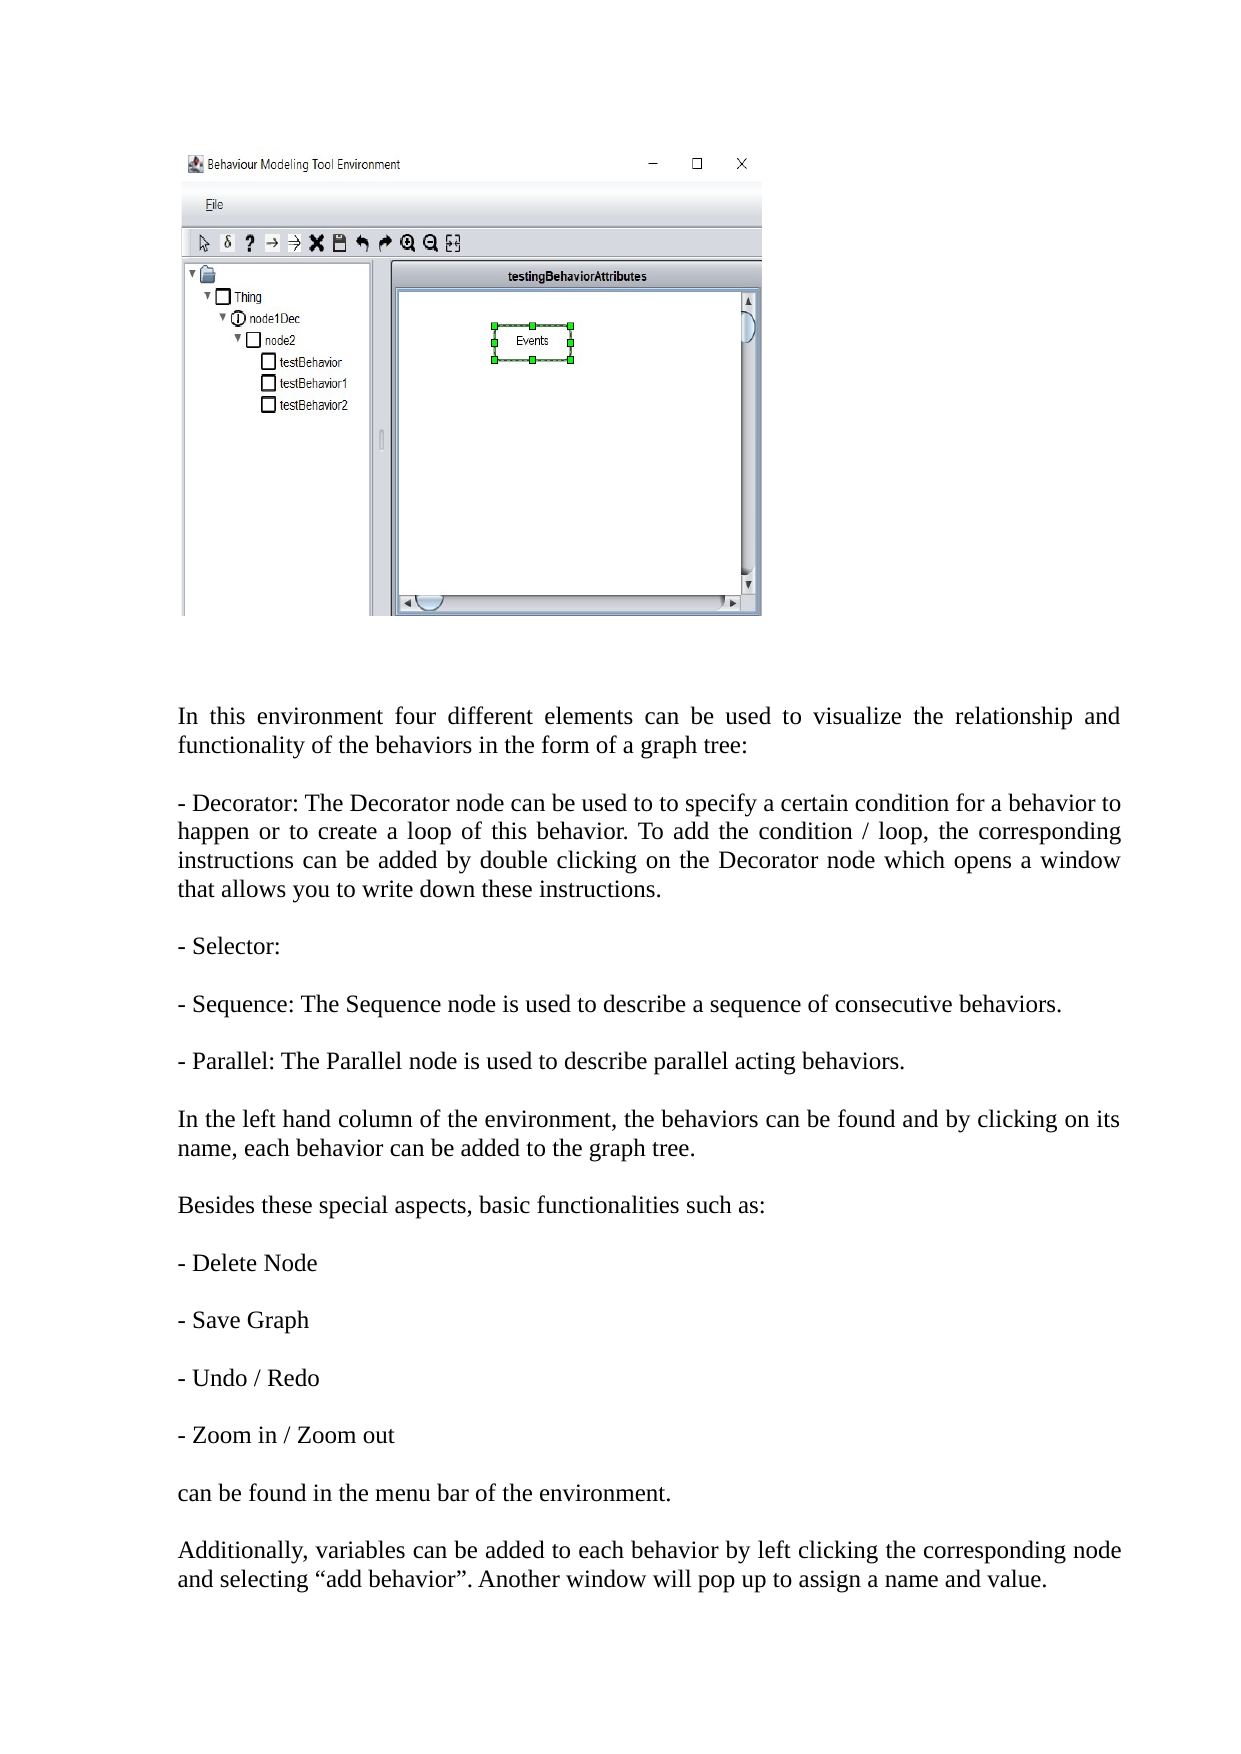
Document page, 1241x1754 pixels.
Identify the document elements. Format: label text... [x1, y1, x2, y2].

picture [181, 147, 762, 616]
text - Save Graph [177, 1305, 1122, 1334]
text - Sequence: The Sequence node is used to describe a sequence of consecutive behaviors. [177, 989, 1122, 1018]
text - Parallel: The Parallel node is used to describe parallel acting behaviors. [177, 1046, 1122, 1075]
text - Zoom in / Zoom out [177, 1420, 1122, 1449]
text In the left hand column of the environment, the behaviors can be found and by clicking on its name, each behavior can be added to the graph tree. [177, 1104, 1122, 1161]
text Additionally, variables can be added to each behavior by left clicking the corresponding node and selecting “add behavior”. Another window will pop up to assign a name and value. [177, 1535, 1122, 1593]
text - Delete Node [177, 1248, 1122, 1276]
text - Undo / Redo [177, 1363, 1122, 1391]
text can be found in the menu bar of the environment. [177, 1478, 1122, 1506]
text - Decorator: The Decorator node can be used to to specify a certain condition for a behavior to happen or to create a loop of this behavior. To add the condition / loop, the corresponding instructions can be added by double clicking on the Decorator node which opens a window that allows you to write down these instructions. [177, 788, 1122, 903]
text Besides these special aspects, basic functionalities such as: [177, 1190, 1122, 1219]
text - Selector: [177, 931, 1122, 960]
text In this environment four different elements can be used to visualize the relationship and functionality of the behaviors in the form of a graph tree: [177, 701, 1122, 759]
